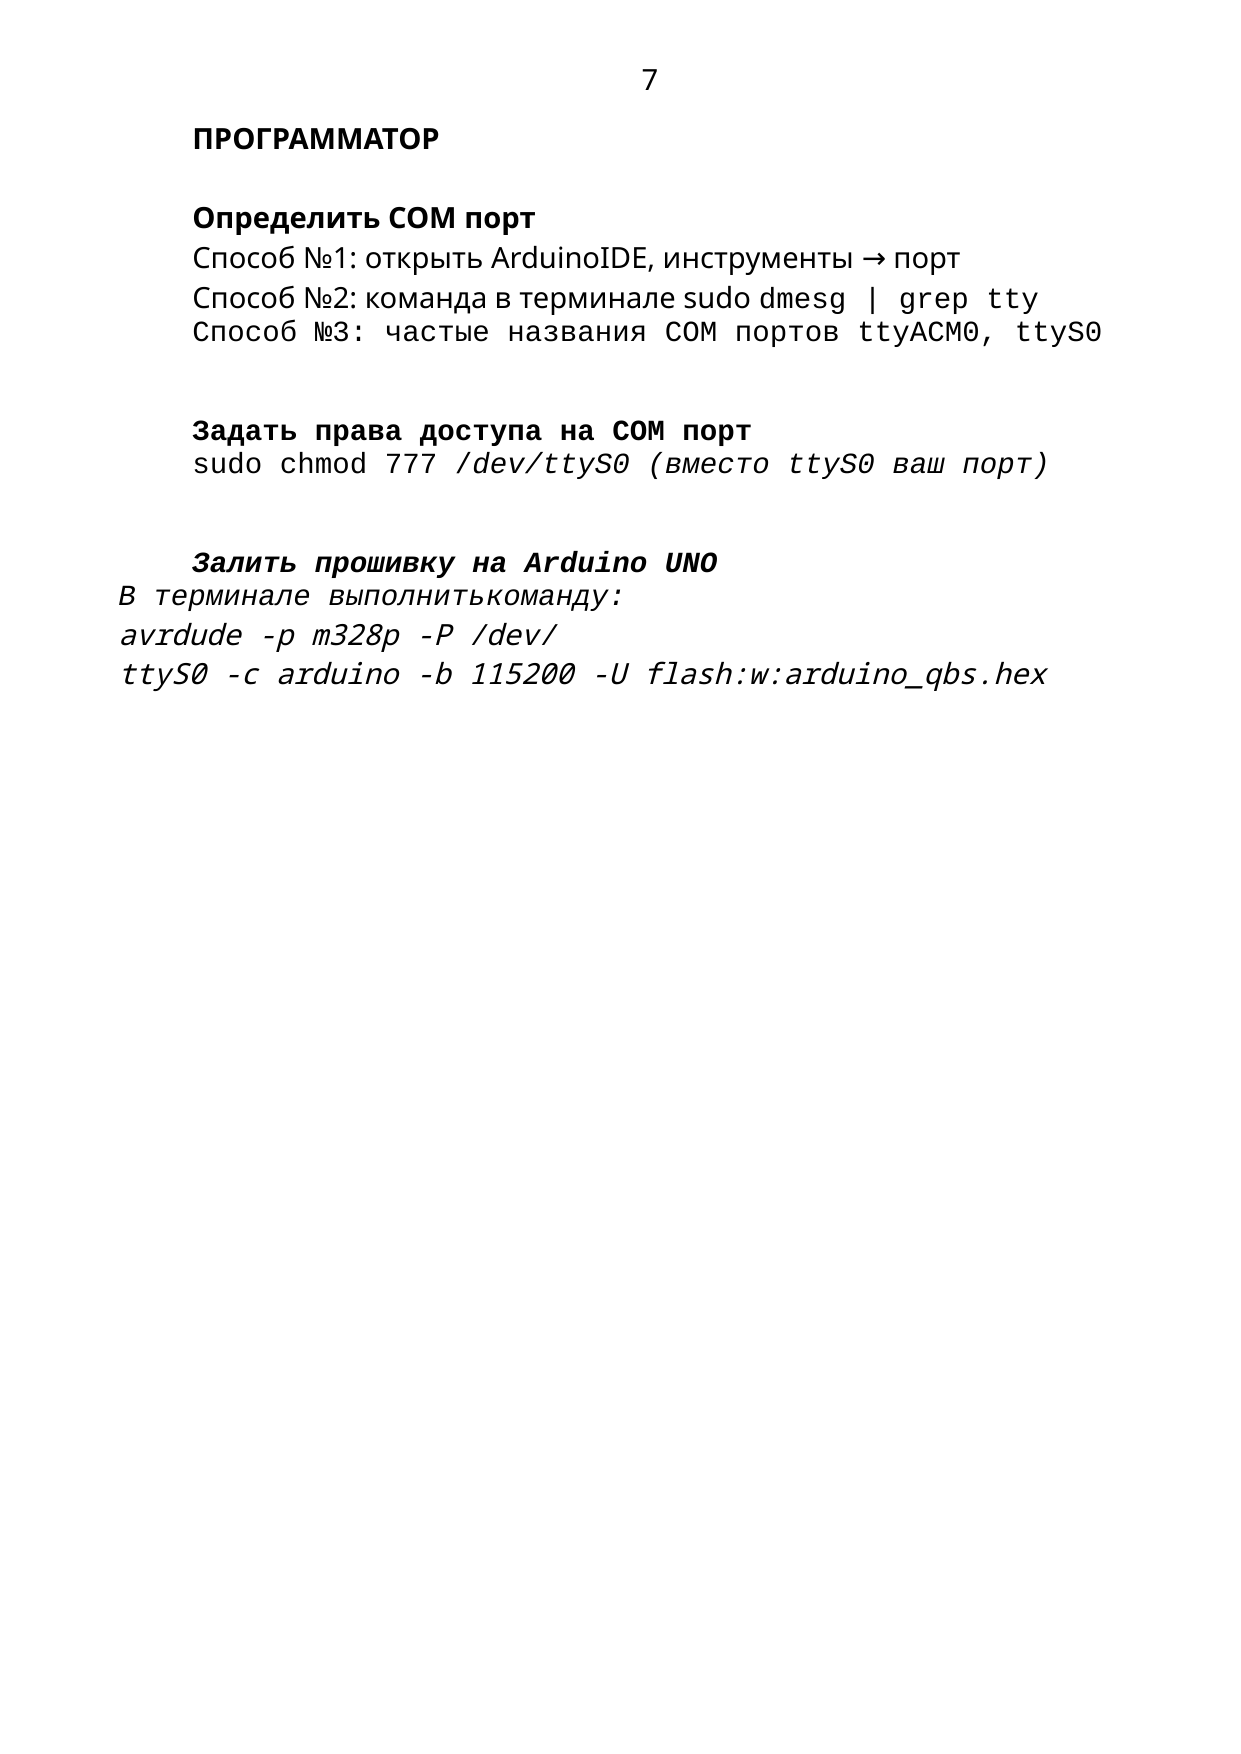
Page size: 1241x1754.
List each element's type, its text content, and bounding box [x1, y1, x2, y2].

text Залить прошивку на Arduino UNO [118, 548, 1181, 581]
text avrdude -p m328p -P /dev/ ttyS0 -c arduino -b 115200 -U flash:w:arduino_qbs.hex [118, 614, 1181, 693]
text Определить COM порт [118, 197, 1181, 237]
text Задать права доступа на COM порт [118, 416, 1181, 449]
text Способ №3: частые названия COM портов ttyACM0, ttyS0 [118, 317, 1181, 350]
text В терминале выполнитькоманду: [118, 581, 1181, 614]
text Способ №1: открыть ArduinoIDE, инструменты → порт [118, 237, 1181, 277]
text sudo chmod 777 /dev/ttyS0 (вместо ttyS0 ваш порт) [118, 449, 1181, 482]
text Способ №2: команда в терминале sudo dmesg | grep tty [118, 277, 1181, 317]
text ПРОГРАММАТОР [118, 118, 1181, 158]
